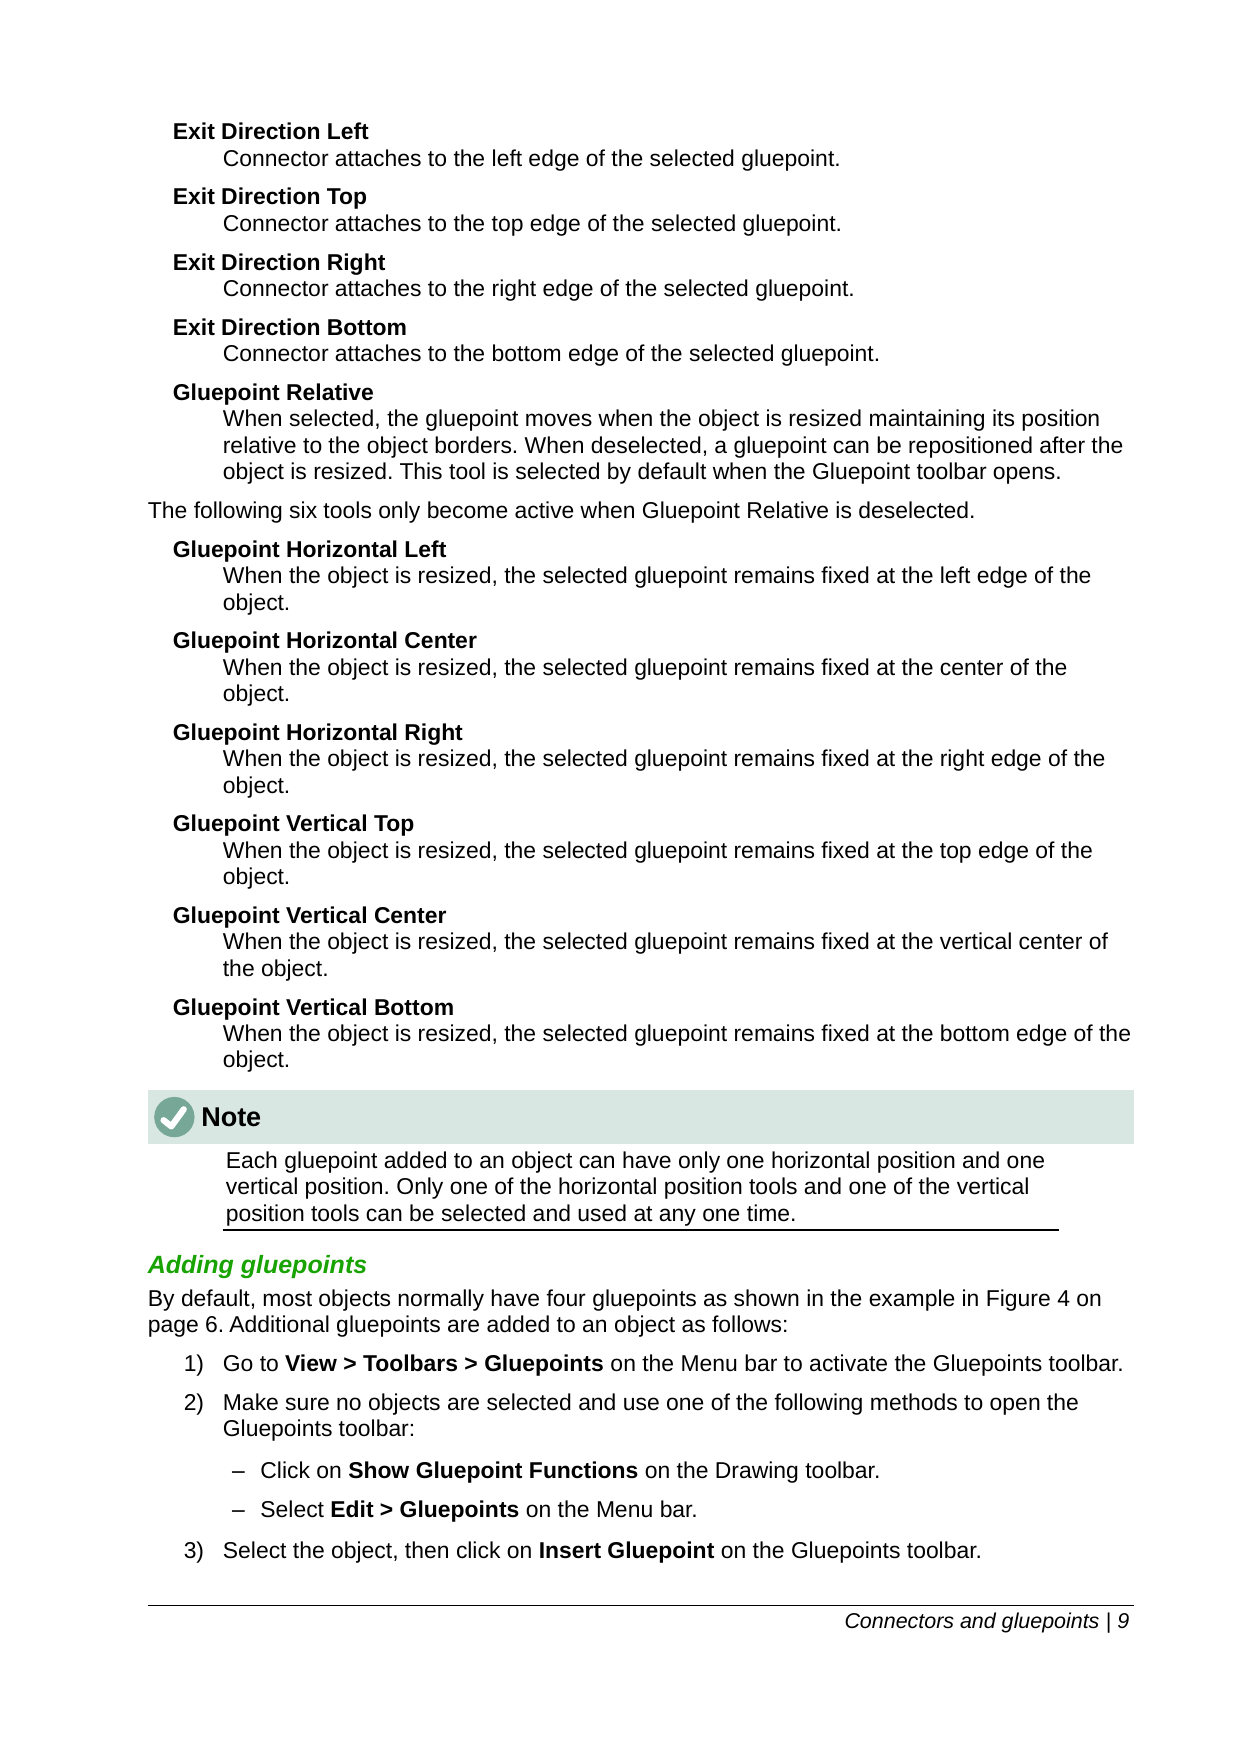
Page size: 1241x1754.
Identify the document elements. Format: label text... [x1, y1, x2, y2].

text When the object is resized, the selected gluepoint remains fixed at the right edge of the object. [223, 745, 1134, 798]
text Exit Direction Left [173, 118, 1134, 144]
text Exit Direction Bottom [173, 314, 1134, 340]
text Gluepoint Vertical Center [173, 902, 1134, 928]
text Connector attaches to the right edge of the selected gluepoint. [223, 275, 1134, 301]
text Gluepoint Horizontal Left [173, 536, 1134, 562]
text Gluepoint Vertical Bottom [173, 993, 1134, 1020]
text Gluepoint Horizontal Center [173, 627, 1134, 654]
text When the object is resized, the selected gluepoint remains fixed at the vertical center of the object. [223, 928, 1134, 981]
text Exit Direction Right [173, 248, 1134, 275]
text The following six tools only become active when Gluepoint Relative is deselected. [148, 497, 1134, 523]
text Connector attaches to the left edge of the selected gluepoint. [223, 144, 1134, 171]
list Go to View > Toolbars > Gluepoints on the Menu bar to activate the Gluepoints toolbar. [204, 1350, 1134, 1376]
text When the object is resized, the selected gluepoint remains fixed at the center of the object. [223, 654, 1134, 706]
text When the object is resized, the selected gluepoint remains fixed at the left edge of the object. [223, 562, 1134, 615]
list Select Edit > Gluepoints on the Menu bar. [229, 1493, 1134, 1525]
subtitle Note [148, 1090, 1134, 1144]
text Connector attaches to the bottom edge of the selected gluepoint. [223, 340, 1134, 366]
text Gluepoint Vertical Top [173, 810, 1134, 837]
list Make sure no objects are selected and use one of the following methods to open the Gluepoints toolbar: [204, 1389, 1134, 1441]
text When the object is resized, the selected gluepoint remains fixed at the top edge of the object. [223, 837, 1134, 889]
text Gluepoint Horizontal Right [173, 719, 1134, 745]
text Exit Direction Top [173, 183, 1134, 210]
text Gluepoint Relative [173, 379, 1134, 405]
text Each gluepoint added to an object can have only one horizontal position and one vertical position. Only one of the horizontal position tools and one of the vertical position tools can be selected and used at any one time. [223, 1144, 1059, 1229]
subtitle Adding gluepoints [148, 1250, 1134, 1278]
text Connector attaches to the top edge of the selected gluepoint. [223, 210, 1134, 236]
list Click on Show Gluepoint Functions on the Drawing toolbar. [229, 1454, 1134, 1483]
text When selected, the gluepoint moves when the object is resized maintaining its position relative to the object borders. When deselected, a gluepoint can be repositioned after the object is resized. This tool is selected by default when the Gluepoint toolbar opens. [223, 405, 1134, 484]
list By default, most objects normally have four gluepoints as shown in the example in Figure 4 on page 6. Additional gluepoints are added to an object as follows: [148, 1285, 1134, 1337]
list Select the object, then click on Insert Gluepoint on the Gluepoints toolbar. [204, 1537, 1134, 1564]
text When the object is resized, the selected gluepoint remains fixed at the bottom edge of the object. [223, 1020, 1134, 1073]
